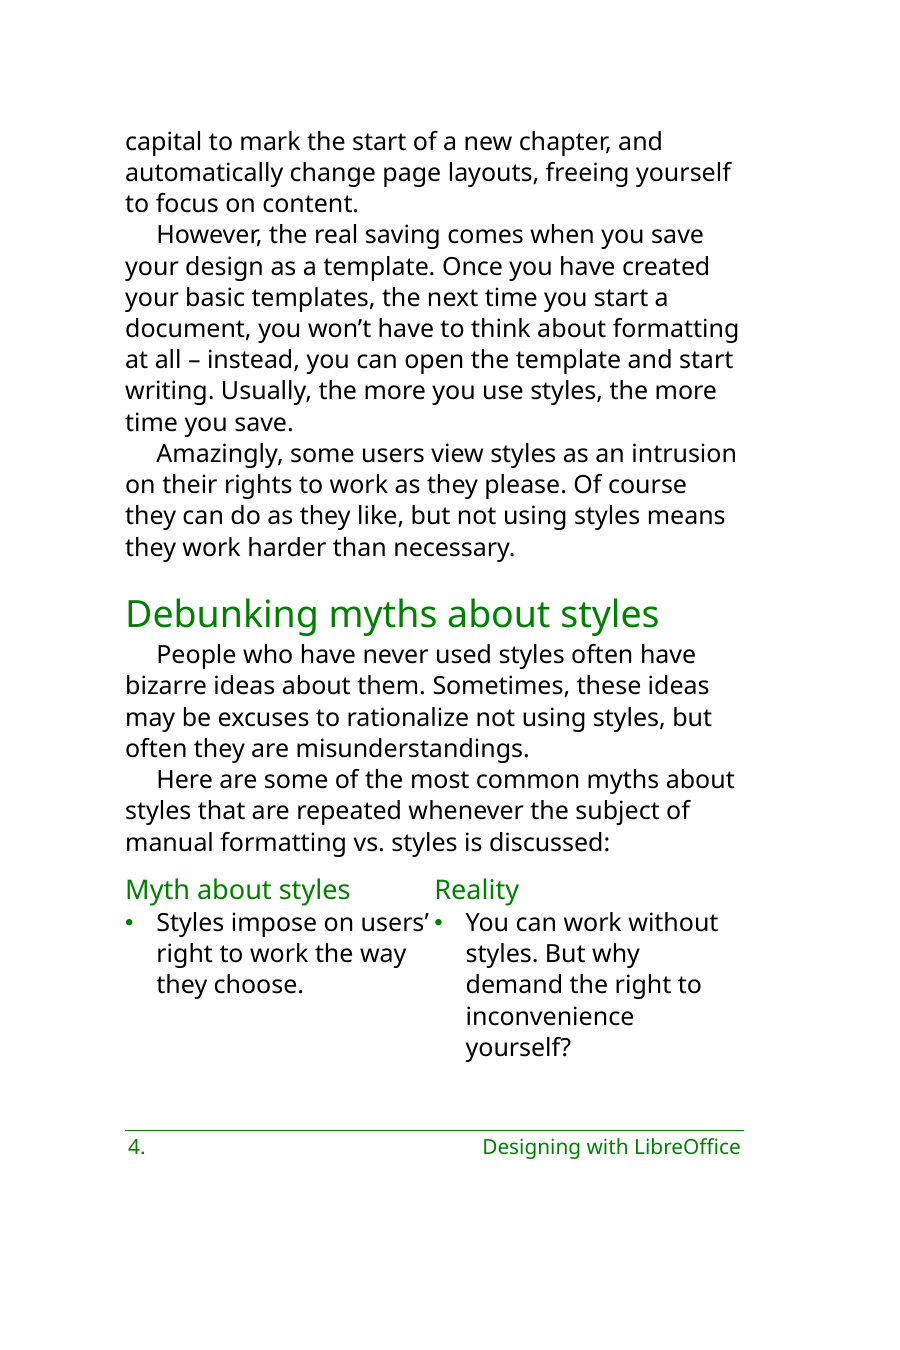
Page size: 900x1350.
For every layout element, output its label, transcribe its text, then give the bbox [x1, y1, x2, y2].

text Here are some of the most common myths about styles that are repeated whenever the subject of manual formatting vs. styles is discussed: [125, 763, 744, 857]
table_header Myth about styles [125, 873, 434, 906]
text capital to mark the start of a new chapter, and automatically change page layouts, freeing yourself to focus on content. [125, 125, 744, 219]
text However, the real saving comes when you save your design as a template. Once you have created your basic templates, the next time you start a document, you won’t have to think about formatting at all – instead, you can open the template and start writing. Usually, the more you use styles, the more time you save. [125, 219, 744, 437]
table_header Reality [434, 873, 744, 906]
table_cell Styles impose on users’ right to work the way they choose. [125, 906, 434, 1071]
text Amazingly, some users view styles as an intrusion on their rights to work as they please. Of course they can do as they like, but not using styles means they work harder than necessary. [125, 437, 744, 562]
text People who have never used styles often have bizarre ideas about them. Sometimes, these ideas may be excuses to rationalize not using styles, but often they are misunderstandings. [125, 638, 744, 763]
table_cell You can work without styles. But why demand the right to inconvenience yourself? [434, 906, 744, 1071]
subtitle Debunking myths about styles [125, 587, 744, 638]
